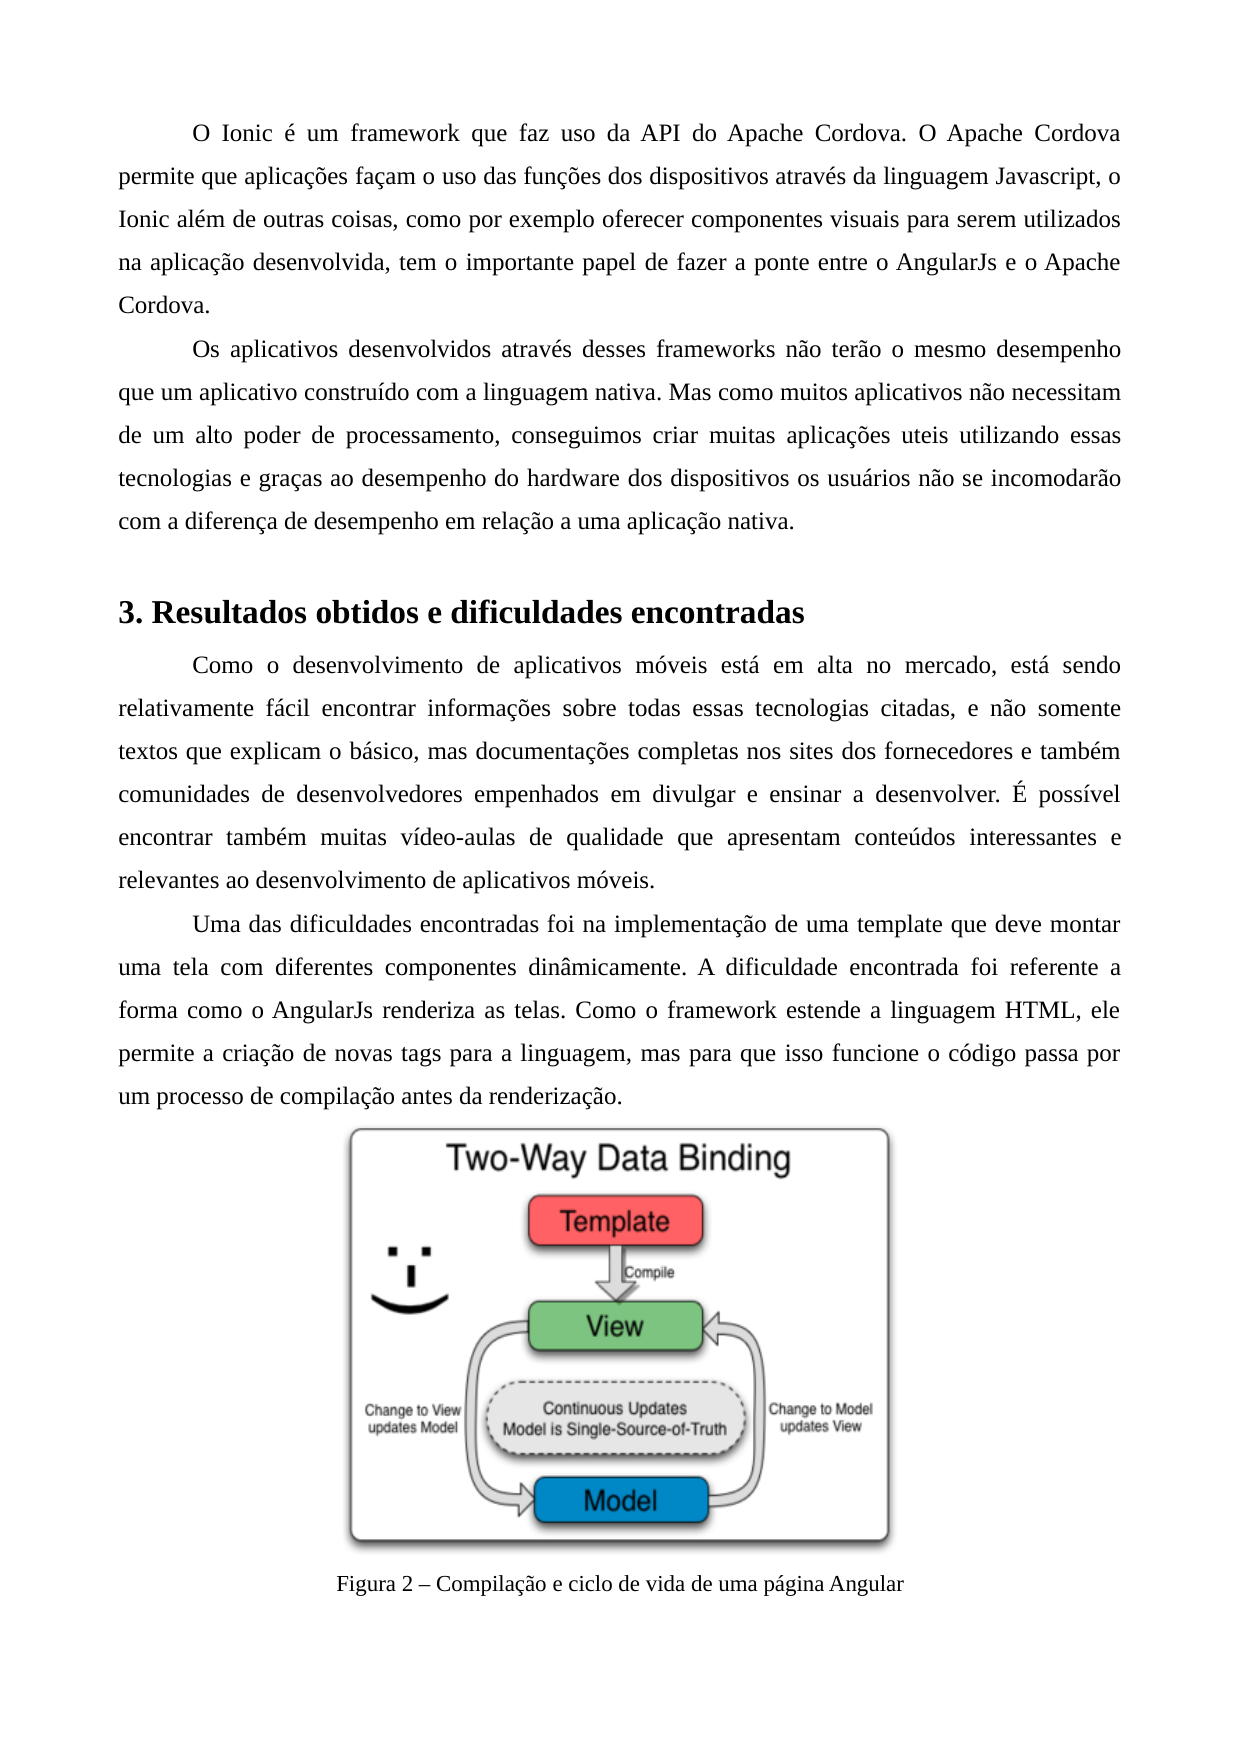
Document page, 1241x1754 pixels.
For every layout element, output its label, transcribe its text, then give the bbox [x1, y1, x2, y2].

text Uma das dificuldades encontradas foi na implementação de uma template que deve montar uma tela com diferentes componentes dinâmicamente. A dificuldade encontrada foi referente a forma como o AngularJs renderiza as telas. Como o framework estende a linguagem HTML, ele permite a criação de novas tags para a linguagem, mas para que isso funcione o código passa por um processo de compilação antes da renderização. [118, 909, 1122, 1110]
text O Ionic é um framework que faz uso da API do Apache Cordova. O Apache Cordova permite que aplicações façam o uso das funções dos dispositivos através da linguagem Javascript, o Ionic além de outras coisas, como por exemplo oferecer componentes visuais para serem utilizados na aplicação desenvolvida, tem o importante papel de fazer a ponte entre o AngularJs e o Apache Cordova. [118, 118, 1122, 319]
text 3. Resultados obtidos e dificuldades encontradas [118, 592, 1122, 631]
text Como o desenvolvimento de aplicativos móveis está em alta no mercado, está sendo relativamente fácil encontrar informações sobre todas essas tecnologias citadas, e não somente textos que explicam o básico, mas documentações completas nos sites dos fornecedores e também comunidades de desenvolvedores empenhados em divulgar e ensinar a desenvolver. É possível encontrar também muitas vídeo-aulas de qualidade que apresentam conteúdos interessantes e relevantes ao desenvolvimento de aplicativos móveis. [118, 650, 1122, 894]
text Os aplicativos desenvolvidos através desses frameworks não terão o mesmo desempenho que um aplicativo construído com a linguagem nativa. Mas como muitos aplicativos não necessitam de um alto poder de processamento, conseguimos criar muitas aplicações uteis utilizando essas tecnologias e graças ao desempenho do hardware dos dispositivos os usuários não se incomodarão com a diferença de desempenho em relação a uma aplicação nativa. [118, 334, 1122, 535]
picture [342, 1124, 898, 1556]
text Figura 2 – Compilação e ciclo de vida de uma página Angular [118, 1570, 1122, 1596]
